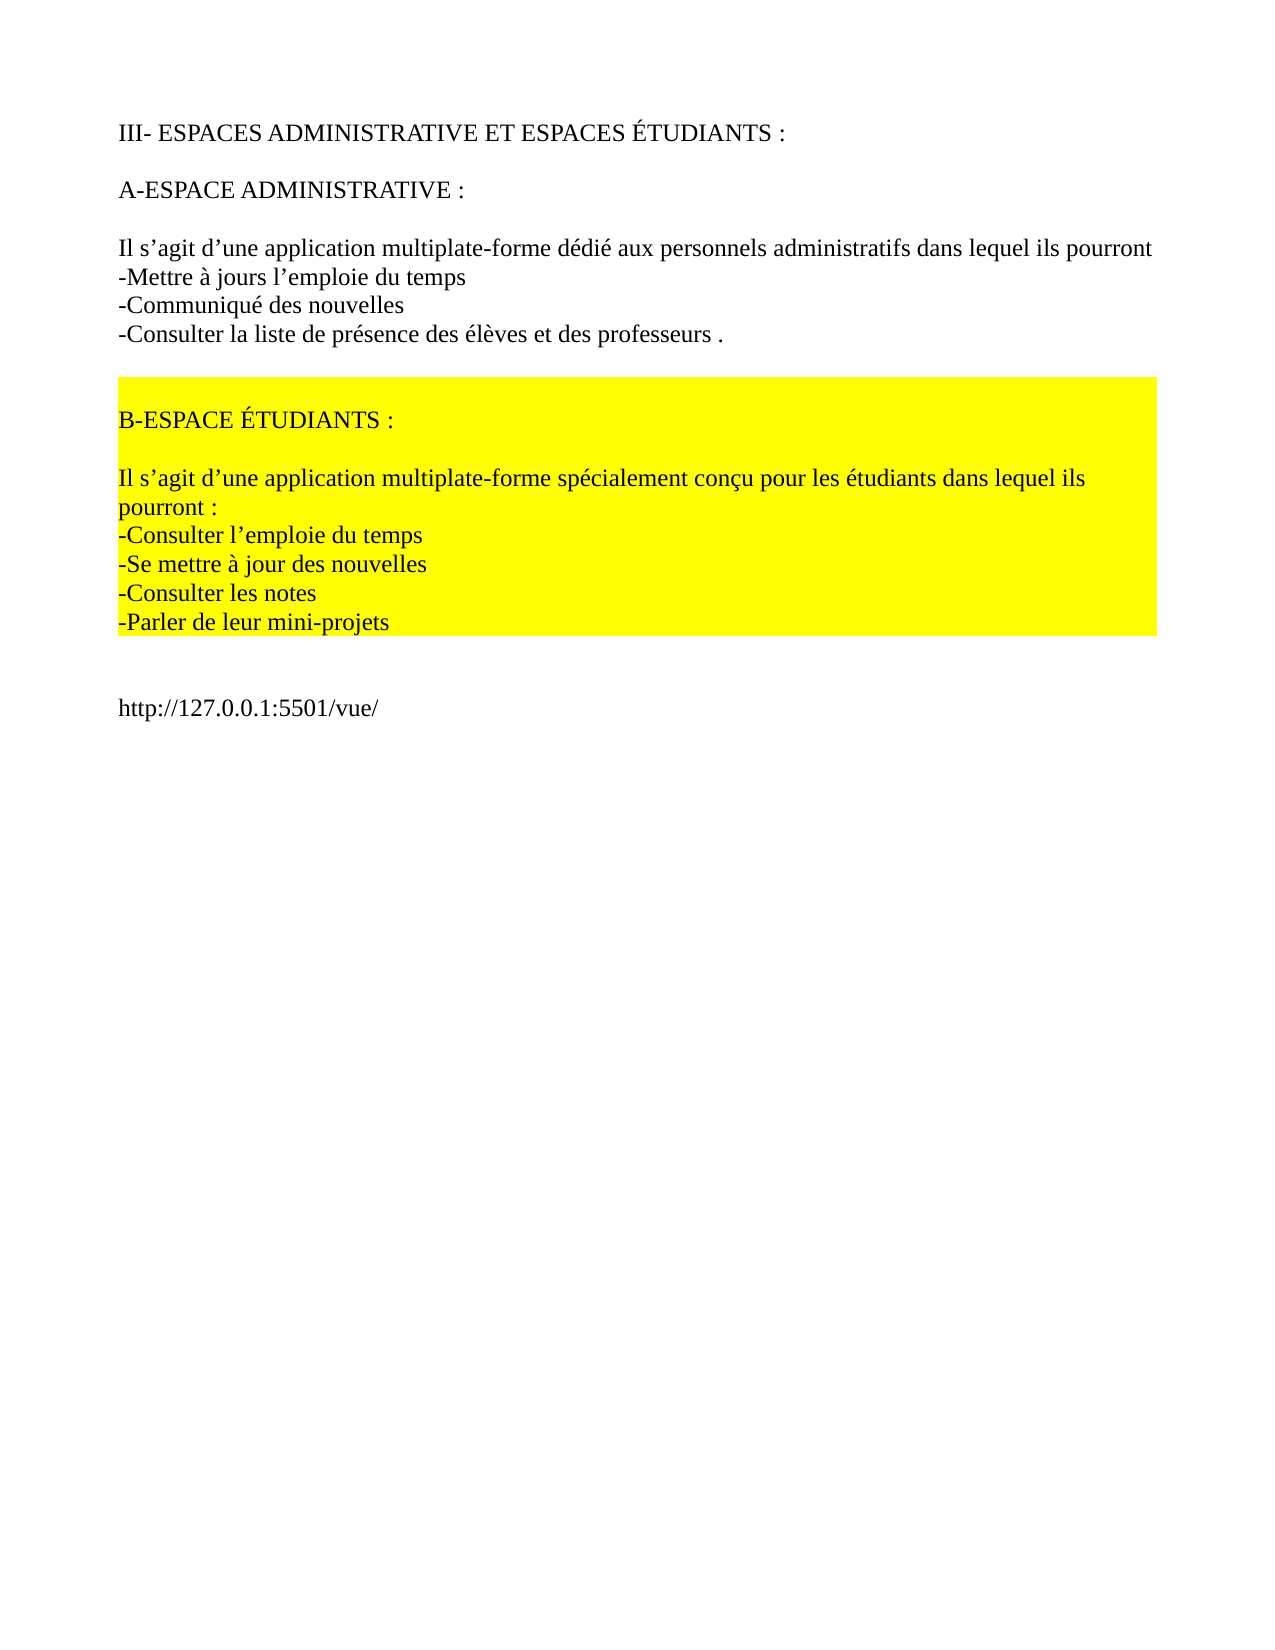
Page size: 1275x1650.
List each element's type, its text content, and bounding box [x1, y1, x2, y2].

text -Communiqué des nouvelles [118, 291, 1157, 319]
text -Consulter les notes [118, 578, 1157, 607]
text B-ESPACE ÉTUDIANTS : [118, 377, 1157, 434]
text -Consulter la liste de présence des élèves et des professeurs . [118, 319, 1157, 348]
text -Mettre à jours l’emploie du temps [118, 262, 1157, 291]
text http://127.0.0.1:5501/vue/ [118, 693, 1157, 722]
text Il s’agit d’une application multiplate-forme spécialement conçu pour les étudiants dans lequel ils pourront : [118, 463, 1157, 521]
text -Se mettre à jour des nouvelles [118, 549, 1157, 578]
text III- ESPACES ADMINISTRATIVE ET ESPACES ÉTUDIANTS : [118, 118, 1157, 147]
text Il s’agit d’une application multiplate-forme dédié aux personnels administratifs dans lequel ils pourront [118, 233, 1157, 262]
text -Consulter l’emploie du temps [118, 521, 1157, 549]
text A-ESPACE ADMINISTRATIVE : [118, 176, 1157, 204]
text -Parler de leur mini-projets [118, 607, 1157, 636]
